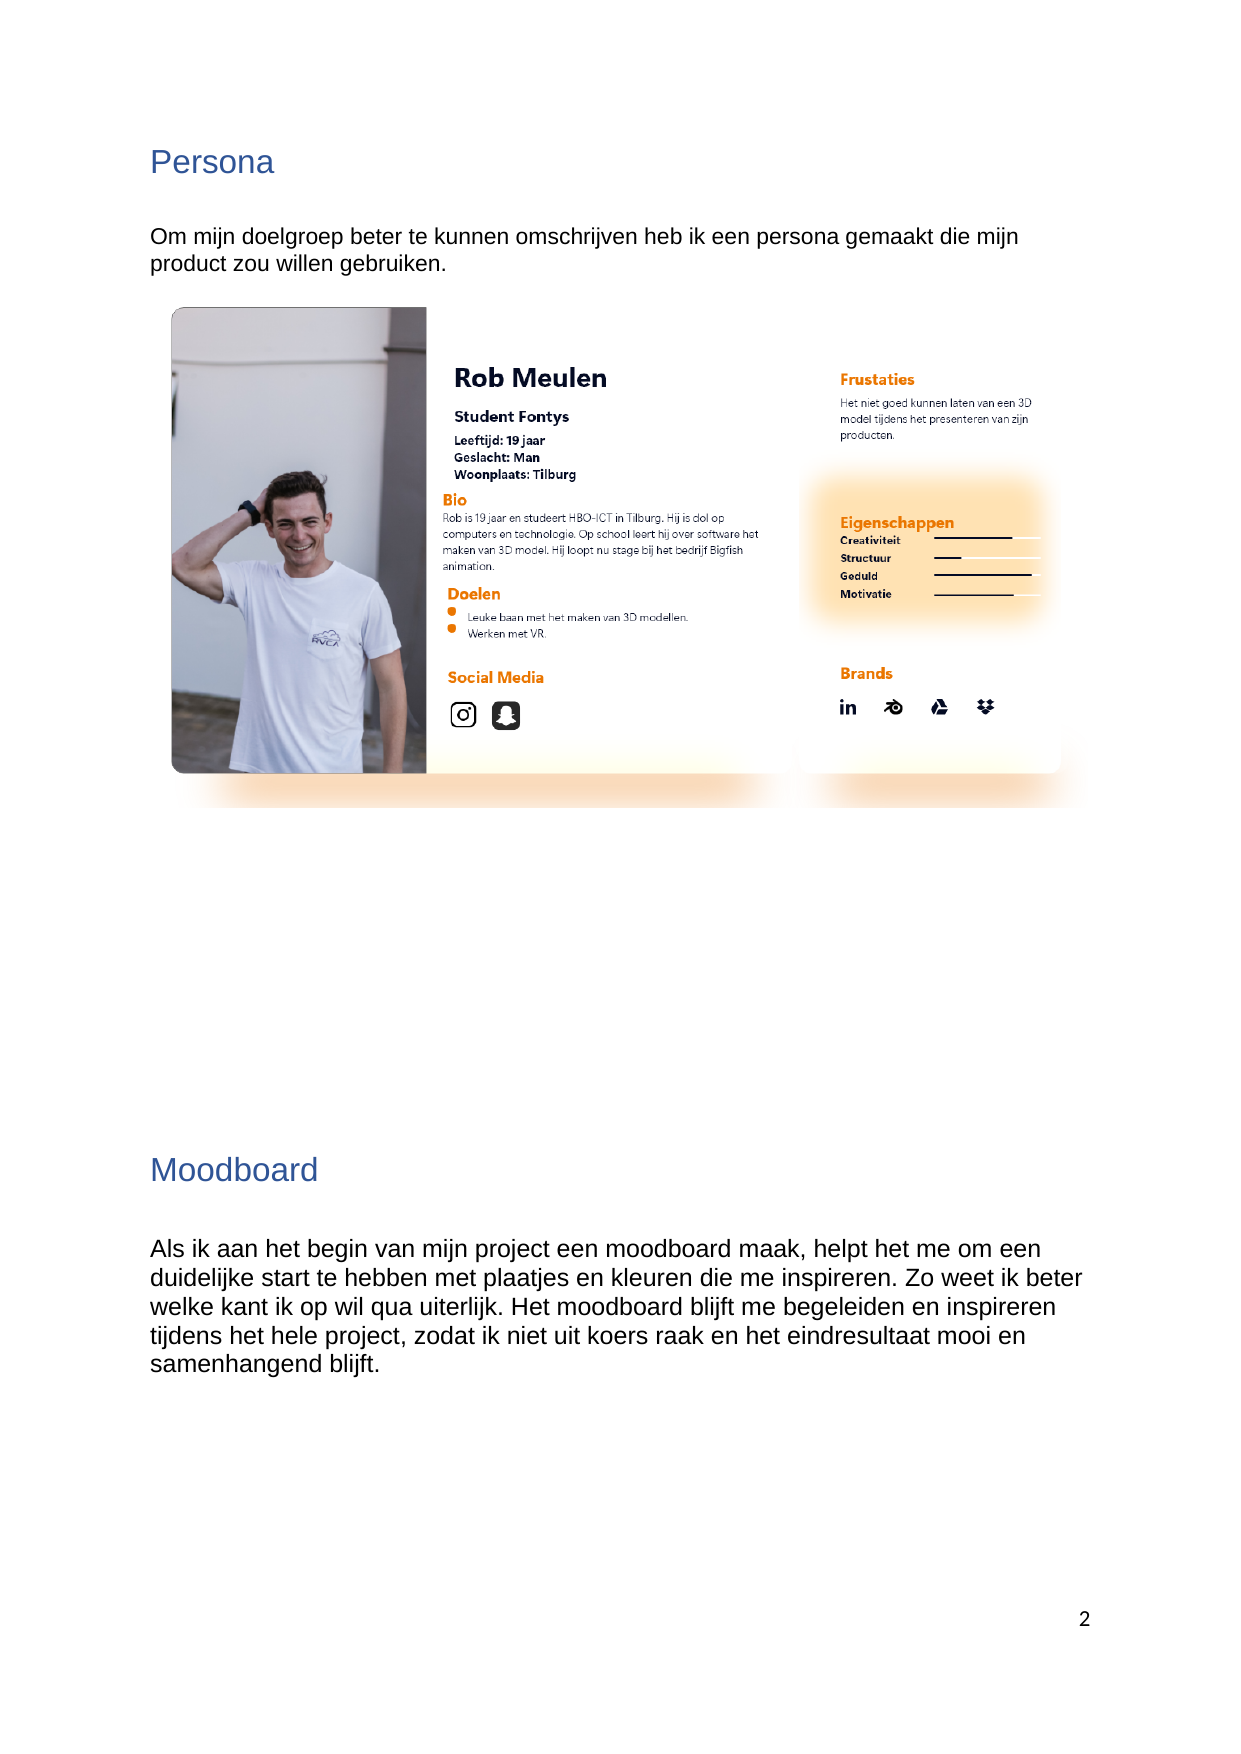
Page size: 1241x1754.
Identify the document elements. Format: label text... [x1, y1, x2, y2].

text Om mijn doelgroep beter te kunnen omschrijven heb ik een persona gemaakt die mijn product zou willen gebruiken. [150, 223, 1090, 276]
subtitle Moodboard [150, 1151, 1090, 1189]
subtitle Persona [150, 142, 1090, 180]
text Als ik aan het begin van mijn project een moodboard maak, helpt het me om een duidelijke start te hebben met plaatjes en kleuren die me inspireren. Zo weet ik beter welke kant ik op wil qua uiterlijk. Het moodboard blijft me begeleiden en inspireren tijdens het hele project, zodat ik niet uit koers raak en het eindresultaat mooi en samenhangend blijft. [150, 1234, 1090, 1378]
